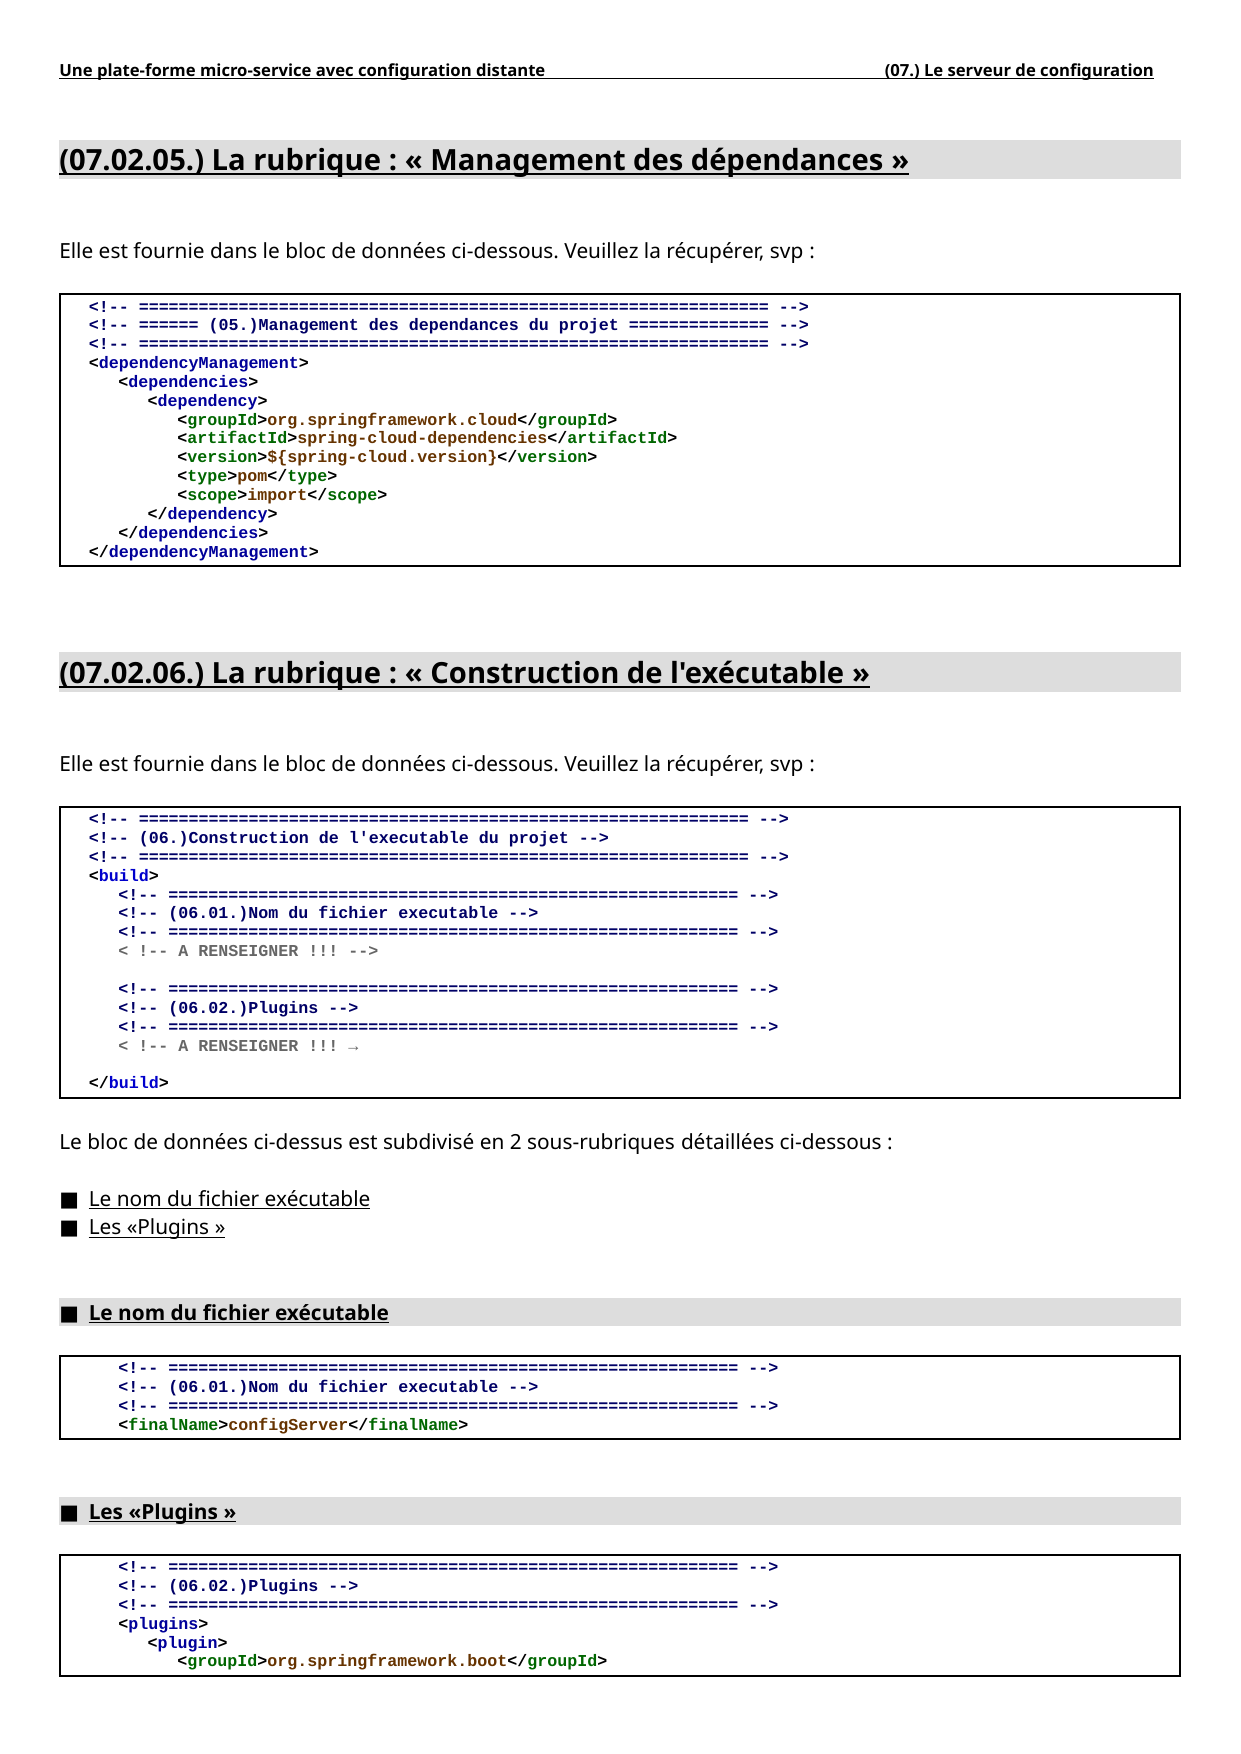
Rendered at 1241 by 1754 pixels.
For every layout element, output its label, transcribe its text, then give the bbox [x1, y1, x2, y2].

text Elle est fournie dans le bloc de données ci-dessous. Veuillez la récupérer, svp : [59, 749, 1181, 777]
list Les «Plugins » [59, 1212, 1181, 1241]
text Elle est fournie dans le bloc de données ci-dessous. Veuillez la récupérer, svp : [59, 236, 1181, 265]
list Le nom du fichier exécutable [59, 1298, 1181, 1326]
text <!-- =============================================================== --> <!-- ====== (05.)Management des dependances du projet ============== --> <!-- =============================================================== --> <dependencyManagement> <dependencies> <dependency> <groupId>org.springframework.cloud</groupId> <artifactId>spring-cloud-dependencies</artifactId> <version>${spring-cloud.version}</version> <type>pom</type> <scope>import</scope> </dependency> </dependencies> </dependencyManagement> [61, 295, 1179, 565]
text <!-- ============================================================= --> <!-- (06.)Construction de l'executable du projet --> <!-- ============================================================= --> <build> <!-- ========================================================= --> <!-- (06.01.)Nom du fichier executable --> <!-- ========================================================= --> < !-- A RENSEIGNER !!! --> <!-- ========================================================= --> <!-- (06.02.)Plugins --> <!-- ========================================================= --> < !-- A RENSEIGNER !!! → [61, 808, 1179, 1056]
text <!-- ========================================================= --> <!-- (06.02.)Plugins --> <!-- ========================================================= --> <plugins> <plugin> <groupId>org.springframework.boot</groupId> [61, 1556, 1179, 1675]
text Le bloc de données ci-dessus est subdivisé en 2 sous-rubriques détaillées ci-dessous : [59, 1127, 1181, 1156]
text </build> [61, 1070, 1179, 1097]
list Les «Plugins » [59, 1497, 1181, 1525]
text <!-- ========================================================= --> <!-- (06.01.)Nom du fichier executable --> <!-- ========================================================= --> <finalName>configServer</finalName> [61, 1357, 1179, 1438]
list Le nom du fichier exécutable [59, 1184, 1181, 1212]
text (07.02.05.) La rubrique : « Management des dépendances » [59, 140, 1181, 179]
text (07.02.06.) La rubrique : « Construction de l'exécutable » [59, 652, 1181, 692]
